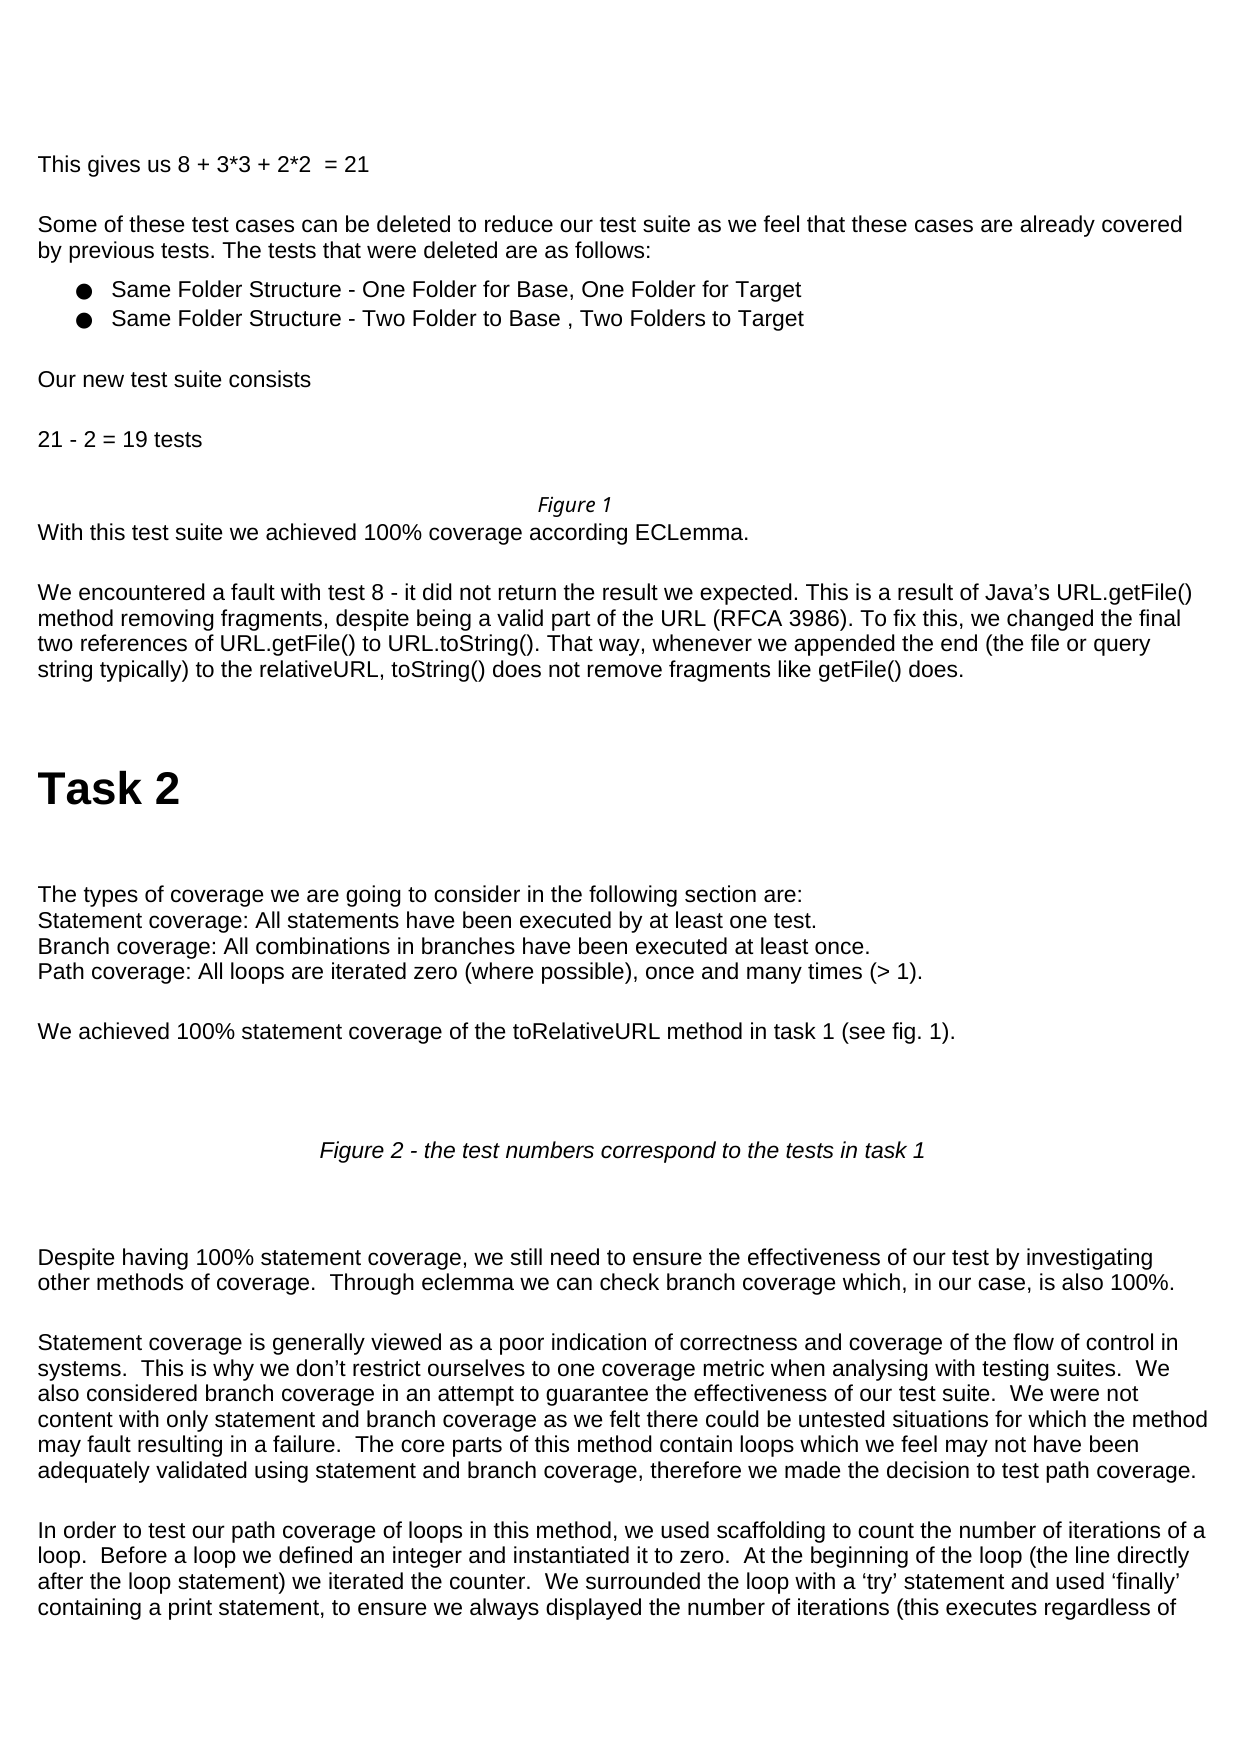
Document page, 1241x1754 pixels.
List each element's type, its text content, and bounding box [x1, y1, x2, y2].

text Task 2 [37, 763, 1209, 882]
text Figure 2 - the test numbers correspond to the tests in task 1 [37, 1138, 1209, 1164]
text This gives us 8 + 3*3 + 2*2 = 21 Some of these test cases can be deleted to reduce our test suite as we feel that these cases are already covered by previous tests. The tests that were deleted are as follows: [37, 118, 1209, 263]
text Our new test suite consists 21 - 2 = 19 tests Figure 1 With this test suite we achieved 100% coverage according ECLemma. We encountered a fault with test 8 - it did not return the result we expected. This is a result of Java’s URL.getFile() method removing fragments, despite being a valid part of the URL (RFCA 3986). To fix this, we changed the final two references of URL.getFile() to URL.toString(). That way, whenever we appended the end (the file or query string typically) to the relativeURL, toString() does not remove fragments like getFile() does. [37, 332, 1209, 716]
text Despite having 100% statement coverage, we still need to ensure the effectiveness of our test by investigating other methods of coverage. Through eclemma we can check branch coverage which, in our case, is also 100%. Statement coverage is generally viewed as a poor indication of correctness and coverage of the flow of control in systems. This is why we don’t restrict ourselves to one coverage metric when analysing with testing suites. We also considered branch coverage in an attempt to guarantee the effectiveness of our test suite. We were not content with only statement and branch coverage as we felt there could be untested situations for which the method may fault resulting in a failure. The core parts of this method contain loops which we feel may not have been adequately validated using statement and branch coverage, therefore we made the decision to test path coverage. In order to test our path coverage of loops in this method, we used scaffolding to count the number of iterations of a loop. Before a loop we defined an integer and instantiated it to zero. At the beginning of the loop (the line directly after the loop statement) we iterated the counter. We surrounded the loop with a ‘try’ statement and used ‘finally’ containing a print statement, to ensure we always displayed the number of iterations (this executes regardless of [37, 1244, 1209, 1620]
list Same Folder Structure - One Folder for Base, One Folder for Target [75, 276, 1209, 304]
text The types of coverage we are going to consider in the following section are: Statement coverage: All statements have been executed by at least one test. Branch coverage: All combinations in branches have been executed at least once. Path coverage: All loops are iterated zero (where possible), once and many times (> 1). We achieved 100% statement coverage of the toRelativeURL method in task 1 (see fig. 1). [37, 882, 1209, 1044]
list Same Folder Structure - Two Folder to Base , Two Folders to Target [75, 304, 1209, 332]
